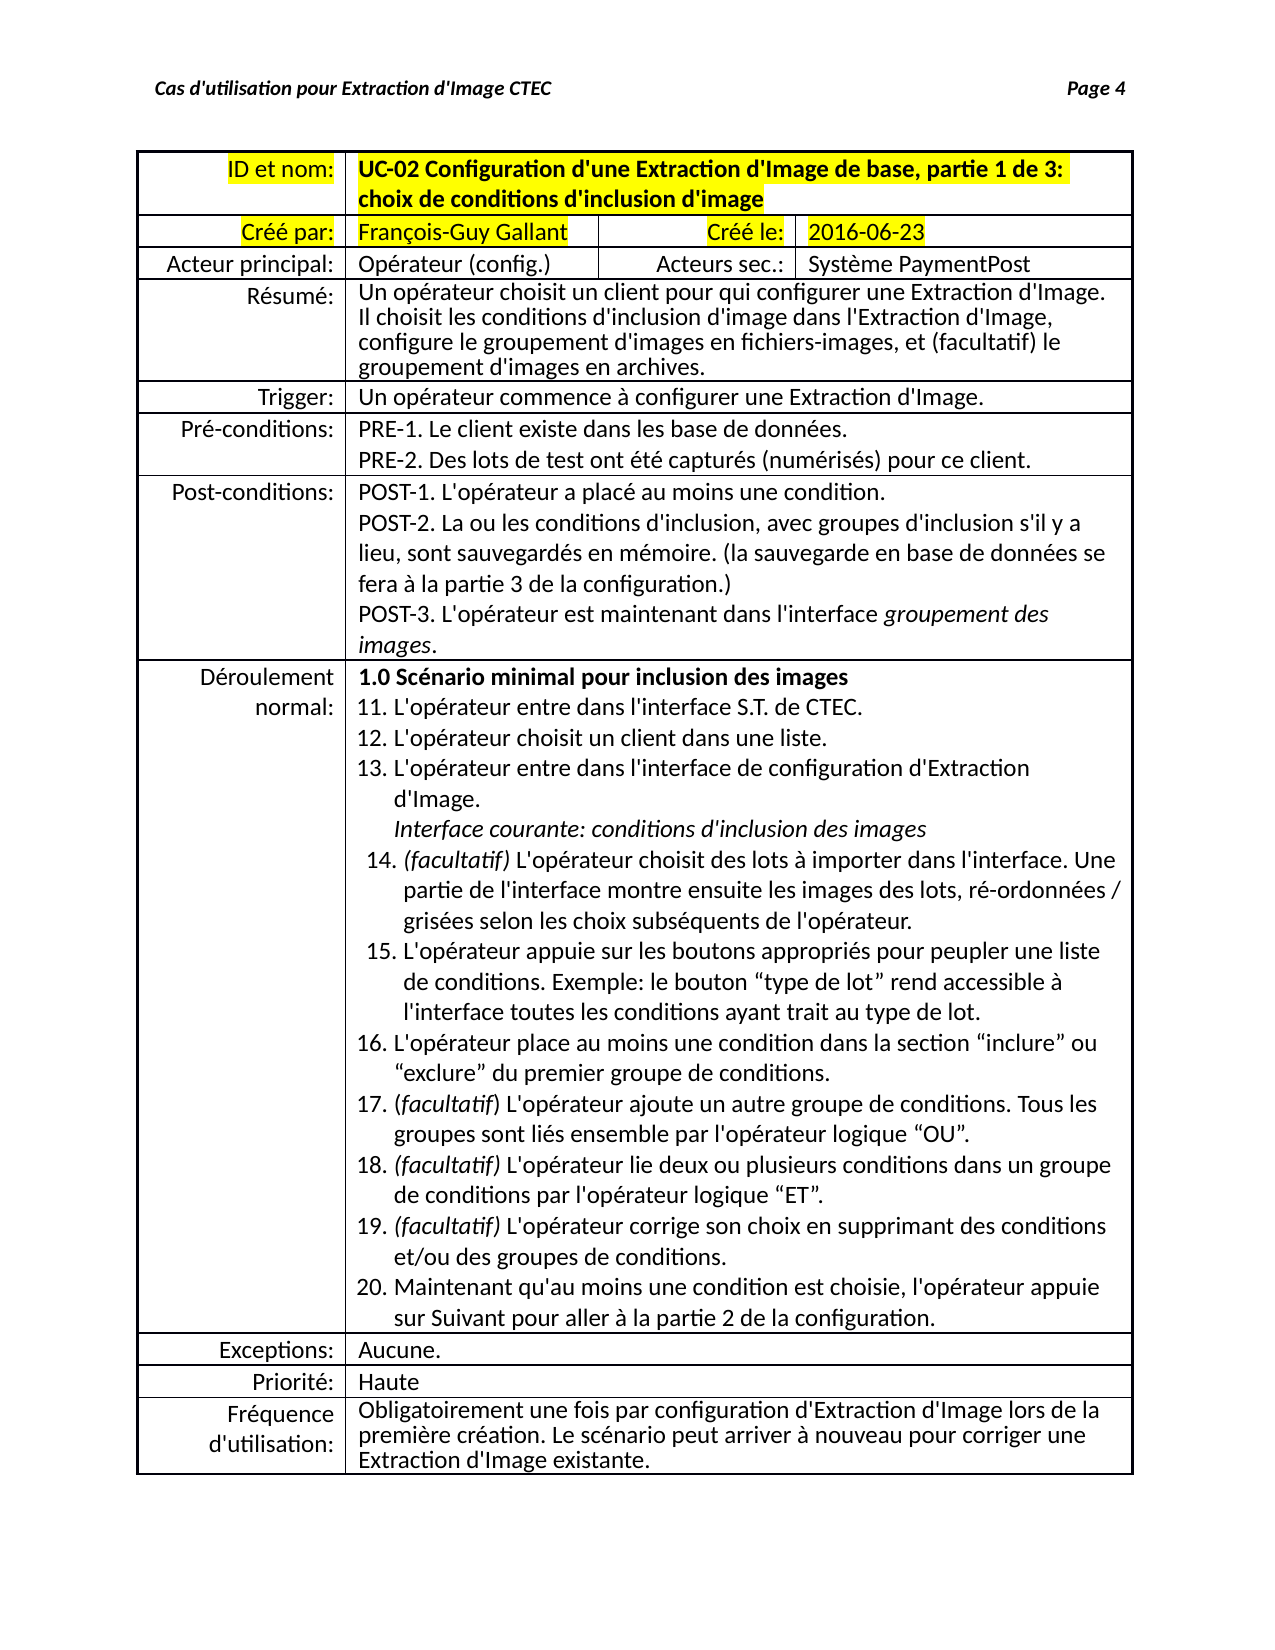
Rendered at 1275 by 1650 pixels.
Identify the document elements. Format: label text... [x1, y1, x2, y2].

table_cell 1.0 Scénario minimal pour inclusion des images L'opérateur entre dans l'interface S.T. de CTEC. L'opérateur choisit un client dans une liste. L'opérateur entre dans l'interface de configuration d'Extraction d'Image. Interface courante: conditions d'inclusion des images (facultatif) L'opérateur choisit des lots à importer dans l'interface. Une partie de l'interface montre ensuite les images des lots, ré-ordonnées / grisées selon les choix subséquents de l'opérateur. L'opérateur appuie sur les boutons appropriés pour peupler une liste de conditions. Exemple: le bouton “type de lot” rend accessible à l'interface toutes les conditions ayant trait au type de lot. L'opérateur place au moins une condition dans la section “inclure” ou “exclure” du premier groupe de conditions. (facultatif) L'opérateur ajoute un autre groupe de conditions. Tous les groupes sont liés ensemble par l'opérateur logique “OU”. (facultatif) L'opérateur lie deux ou plusieurs conditions dans un groupe de conditions par l'opérateur logique “ET”. (facultatif) L'opérateur corrige son choix en supprimant des conditions et/ou des groupes de conditions. Maintenant qu'au moins une condition est choisie, l'opérateur appuie sur Suivant pour aller à la partie 2 de la configuration. [346, 661, 1131, 1332]
table_cell Post-conditions: [139, 476, 345, 659]
table_cell Un opérateur commence à configurer une Extraction d'Image. [346, 382, 1131, 412]
table_cell Fréquence d'utilisation: [139, 1398, 345, 1473]
table_cell Un opérateur choisit un client pour qui configurer une Extraction d'Image. Il choisit les conditions d'inclusion d'image dans l'Extraction d'Image, configure le groupement d'images en fichiers-images, et (facultatif) le groupement d'images en archives. [346, 280, 1131, 380]
table_cell Créé le: [599, 216, 795, 246]
table_cell Déroulement normal: [139, 661, 345, 1332]
table_cell Acteur principal: [139, 248, 345, 278]
table_cell Obligatoirement une fois par configuration d'Extraction d'Image lors de la première création. Le scénario peut arriver à nouveau pour corriger une Extraction d'Image existante. [346, 1398, 1131, 1473]
table_header ID et nom: [139, 153, 345, 214]
table_cell POST-1. L'opérateur a placé au moins une condition. POST-2. La ou les conditions d'inclusion, avec groupes d'inclusion s'il y a lieu, sont sauvegardés en mémoire. (la sauvegarde en base de données se fera à la partie 3 de la configuration.) POST-3. L'opérateur est maintenant dans l'interface groupement des images. [346, 476, 1131, 659]
table_cell 2016-06-23 [796, 216, 1131, 246]
table_cell Aucune. [346, 1334, 1131, 1364]
table_cell Pré-conditions: [139, 414, 345, 474]
table_cell Haute [346, 1366, 1131, 1396]
table_cell Acteurs sec.: [599, 248, 795, 278]
table_cell PRE-1. Le client existe dans les base de données. PRE-2. Des lots de test ont été capturés (numérisés) pour ce client. [346, 414, 1131, 474]
table_cell François-Guy Gallant [346, 216, 598, 246]
table_cell Créé par: [139, 216, 345, 246]
table_cell Système PaymentPost [796, 248, 1131, 278]
table_cell Trigger: [139, 382, 345, 412]
table_cell Exceptions: [139, 1334, 345, 1364]
table_cell Résumé: [139, 280, 345, 380]
table_header UC-02 Configuration d'une Extraction d'Image de base, partie 1 de 3: choix de conditions d'inclusion d'image [346, 153, 1131, 214]
table_cell Opérateur (config.) [346, 248, 598, 278]
table_cell Priorité: [139, 1366, 345, 1396]
